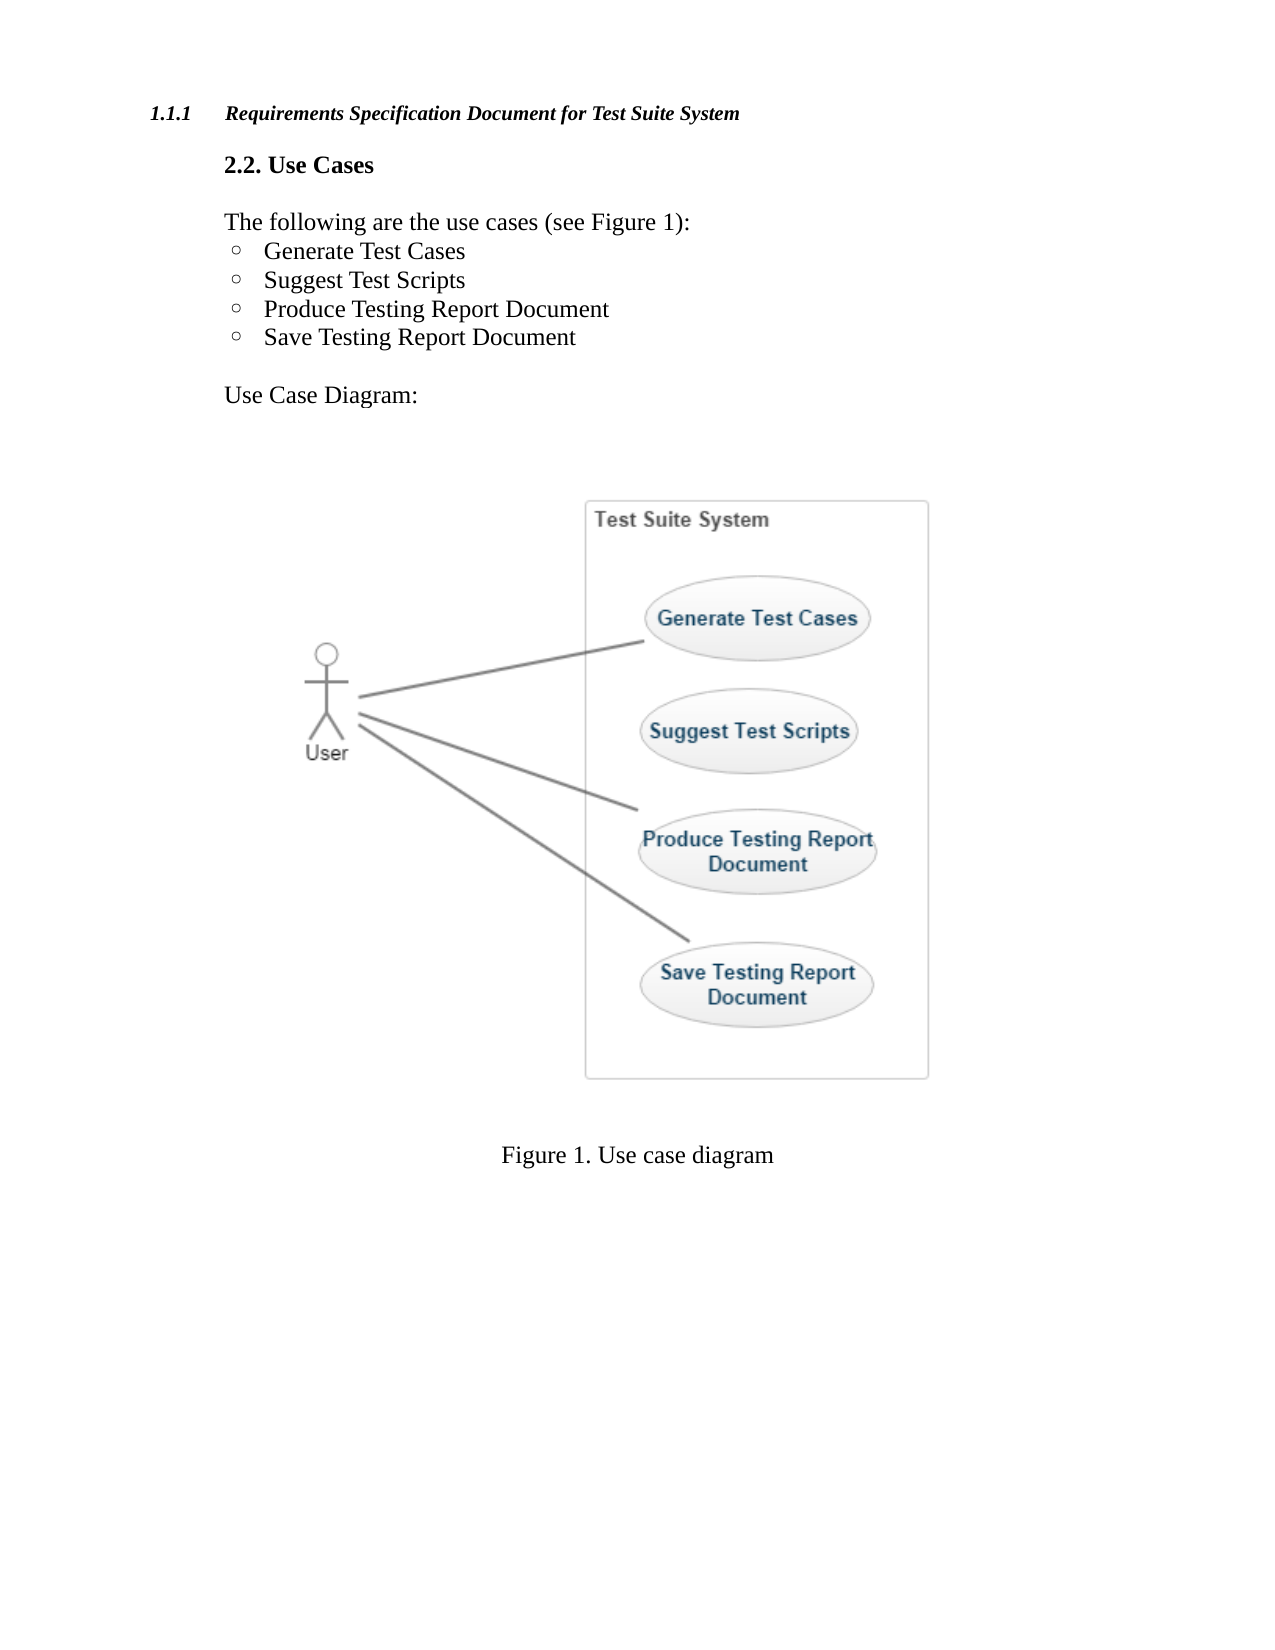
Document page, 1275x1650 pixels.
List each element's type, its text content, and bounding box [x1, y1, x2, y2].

list Generate Test Cases [226, 236, 1125, 265]
text The following are the use cases (see Figure 1): [150, 207, 1125, 236]
list Produce Testing Report Document [226, 294, 1125, 322]
list Suggest Test Scripts [226, 265, 1125, 294]
list Save Testing Report Document [226, 322, 1125, 351]
text Figure 1. Use case diagram [150, 409, 1125, 1169]
text 2.2. Use Cases [150, 150, 1125, 179]
text Use Case Diagram: [224, 380, 1125, 409]
picture [186, 408, 1089, 1141]
